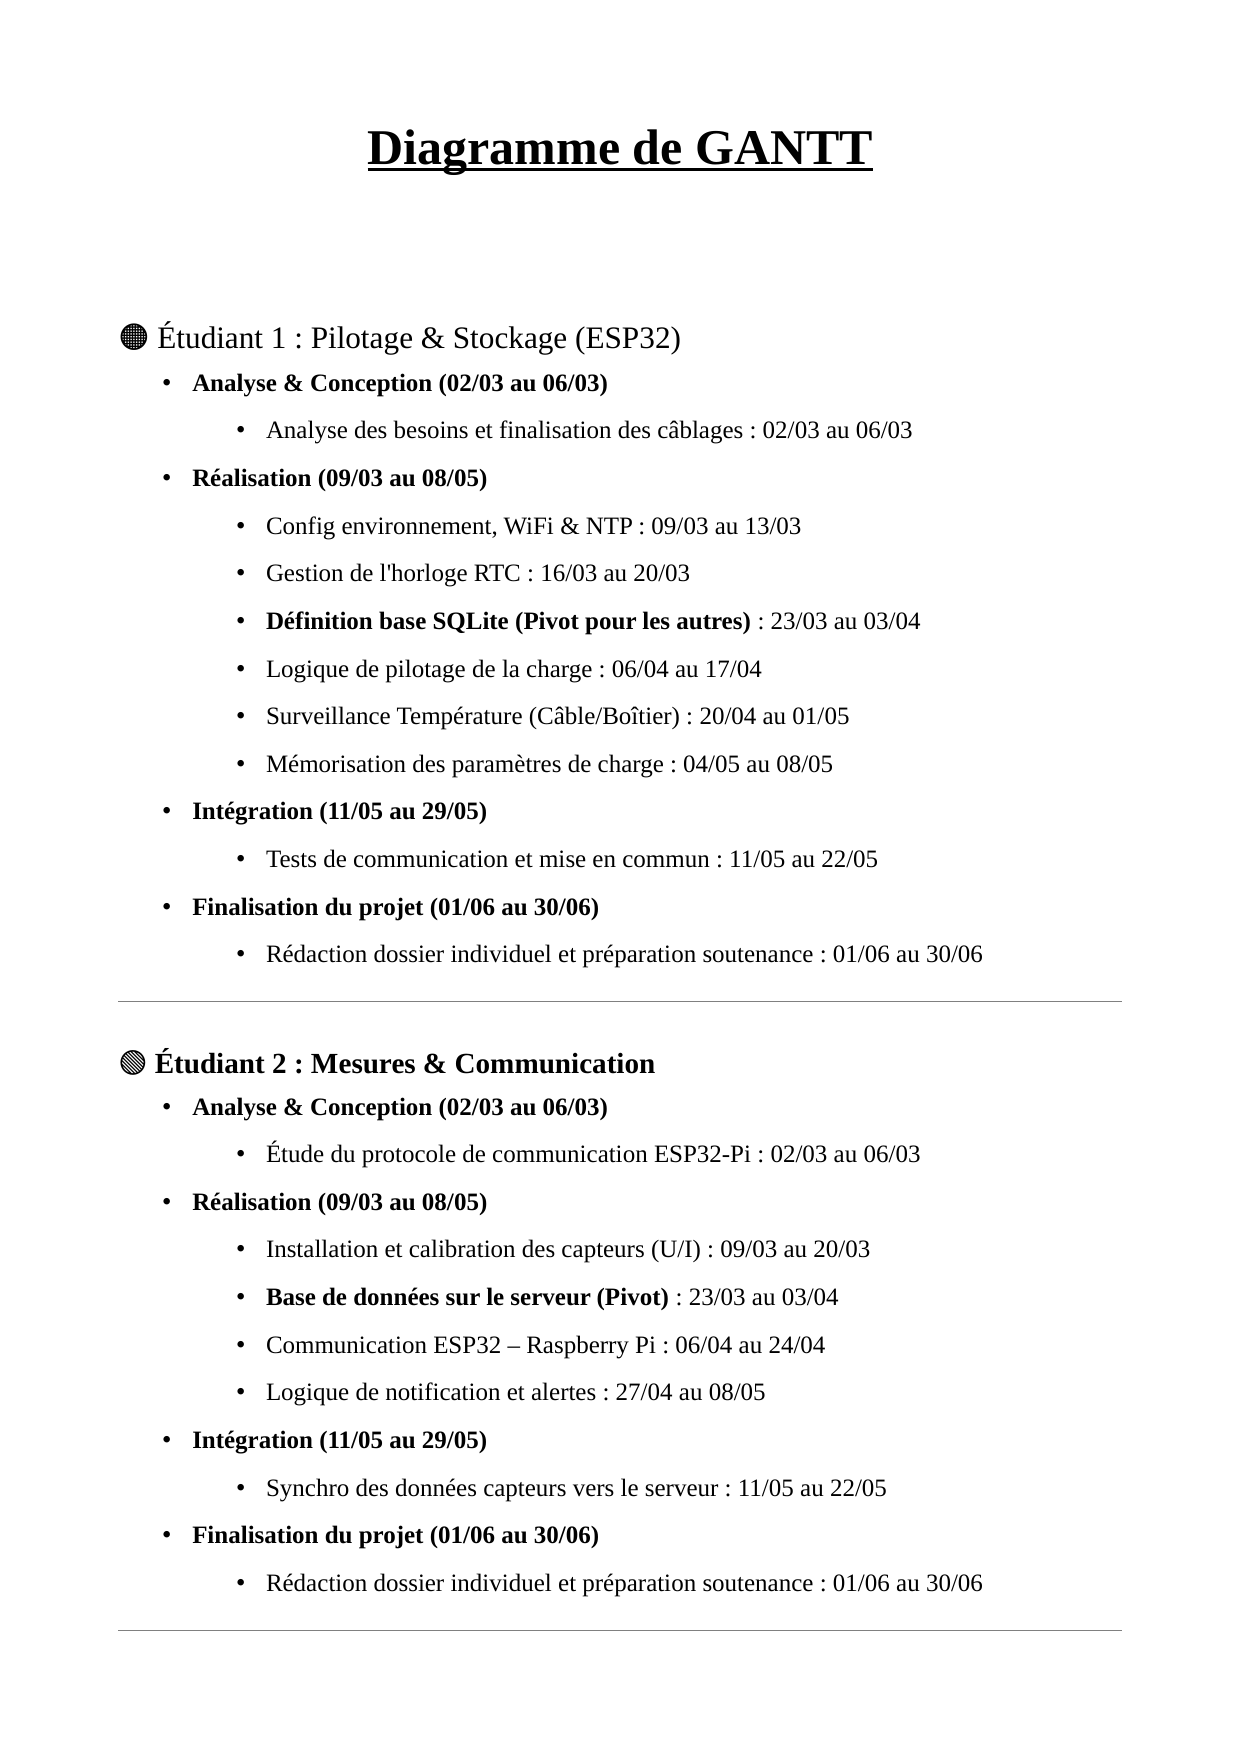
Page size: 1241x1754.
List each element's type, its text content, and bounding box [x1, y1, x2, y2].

list Tests de communication et mise en commun : 11/05 au 22/05 [236, 844, 1122, 873]
list Mémorisation des paramètres de charge : 04/05 au 08/05 [236, 749, 1122, 778]
text Diagramme de GANTT [118, 118, 1122, 176]
list Analyse & Conception (02/03 au 06/03) [162, 368, 1122, 397]
list Réalisation (09/03 au 08/05) [162, 463, 1122, 492]
list Définition base SQLite (Pivot pour les autres) : 23/03 au 03/04 [236, 606, 1122, 635]
list Config environnement, WiFi & NTP : 09/03 au 13/03 [236, 511, 1122, 539]
list Logique de pilotage de la charge : 06/04 au 17/04 [236, 654, 1122, 682]
list Communication ESP32 – Raspberry Pi : 06/04 au 24/04 [236, 1330, 1122, 1358]
list Gestion de l'horloge RTC : 16/03 au 20/03 [236, 558, 1122, 587]
list Analyse & Conception (02/03 au 06/03) [162, 1092, 1122, 1121]
list Analyse des besoins et finalisation des câblages : 02/03 au 06/03 [236, 416, 1122, 444]
list Étude du protocole de communication ESP32-Pi : 02/03 au 06/03 [236, 1139, 1122, 1168]
subtitle 🟢 Étudiant 2 : Mesures & Communication [118, 1046, 1122, 1079]
list Finalisation du projet (01/06 au 30/06) [162, 1520, 1122, 1549]
list Réalisation (09/03 au 08/05) [162, 1187, 1122, 1216]
list Synchro des données capteurs vers le serveur : 11/05 au 22/05 [236, 1473, 1122, 1501]
list Intégration (11/05 au 29/05) [162, 1425, 1122, 1454]
list Intégration (11/05 au 29/05) [162, 796, 1122, 825]
list Logique de notification et alertes : 27/04 au 08/05 [236, 1377, 1122, 1406]
list Installation et calibration des capteurs (U/I) : 09/03 au 20/03 [236, 1234, 1122, 1263]
list Finalisation du projet (01/06 au 30/06) [162, 892, 1122, 920]
list Base de données sur le serveur (Pivot) : 23/03 au 03/04 [236, 1282, 1122, 1311]
list Rédaction dossier individuel et préparation soutenance : 01/06 au 30/06 [236, 939, 1122, 968]
list Rédaction dossier individuel et préparation soutenance : 01/06 au 30/06 [236, 1568, 1122, 1597]
subtitle 🟠 Étudiant 1 : Pilotage & Stockage (ESP32) [118, 319, 1122, 356]
list Surveillance Température (Câble/Boîtier) : 20/04 au 01/05 [236, 701, 1122, 730]
